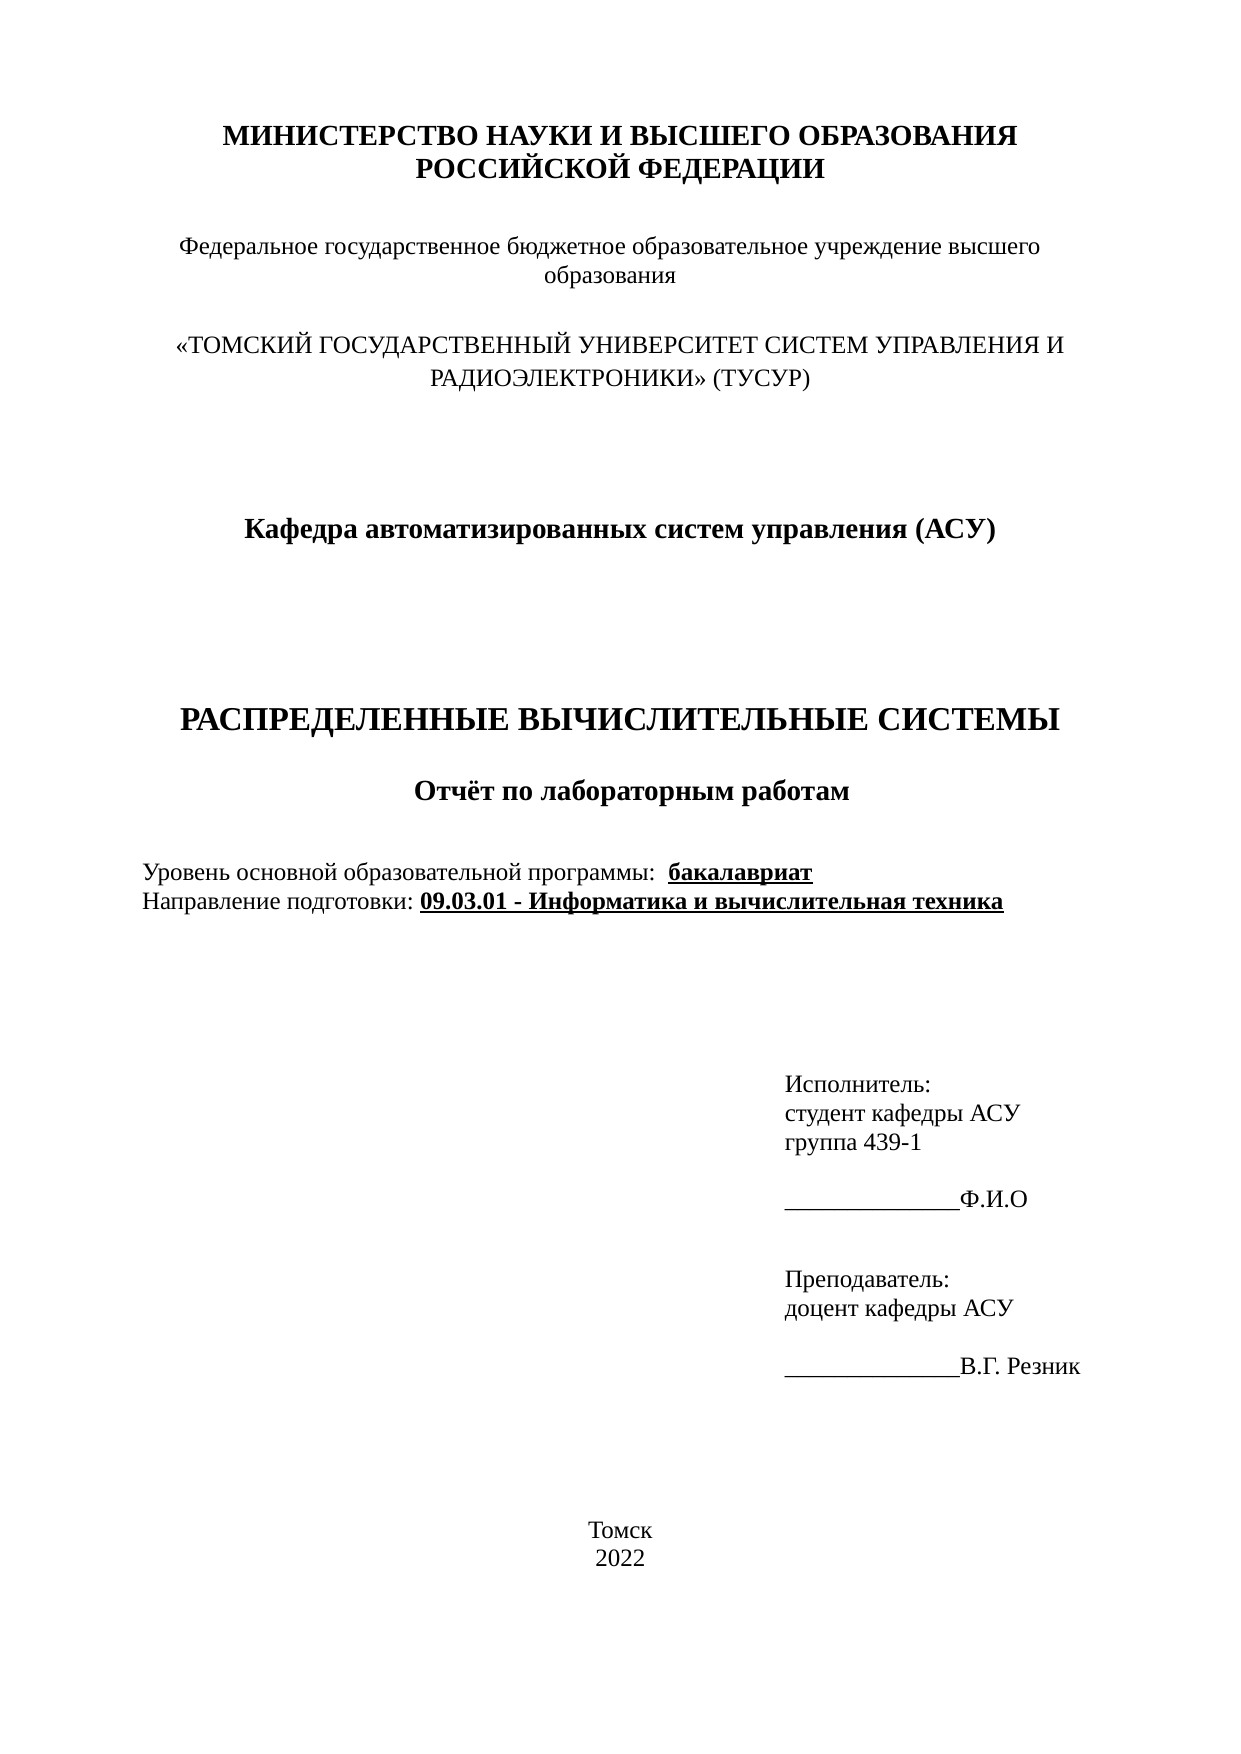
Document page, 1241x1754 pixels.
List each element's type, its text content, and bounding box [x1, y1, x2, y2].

text МИНИСТЕРСТВО НАУКИ И ВЫСШЕГО ОБРАЗОВАНИЯ РОССИЙСКОЙ ФЕДЕРАЦИИ [142, 118, 1098, 185]
table_header Исполнитель: студент кафедры АСУ группа 439-1 ______________Ф.И.О [779, 1064, 1145, 1219]
text 2022 [142, 1543, 1098, 1572]
table_cell [142, 1219, 779, 1259]
text Томск [142, 1515, 1098, 1543]
table_header [142, 1064, 779, 1219]
table_cell [142, 1259, 779, 1385]
text Отчёт по лабораторным работам [165, 773, 1098, 807]
table_cell Преподаватель: доцент кафедры АСУ ______________В.Г. Резник [779, 1259, 1145, 1385]
text Кафедра автоматизированных систем управления (АСУ) [142, 511, 1098, 545]
text Уровень основной образовательной программы: бакалавриат Направление подготовки: 09.03.01 - Информатика и вычислительная техника [142, 857, 1098, 915]
text Федеральное государственное бюджетное образовательное учреждение высшего образования [142, 231, 1078, 289]
text «ТОМСКИЙ ГОСУДАРСТВЕННЫЙ УНИВЕРСИТЕТ СИСТЕМ УПРАВЛЕНИЯ И РАДИОЭЛЕКТРОНИКИ» (ТУСУР) [142, 330, 1098, 392]
table_cell [779, 1219, 1145, 1259]
text РАСПРЕДЕЛЕННЫЕ ВЫЧИСЛИТЕЛЬНЫЕ СИСТЕМЫ [142, 699, 1098, 737]
